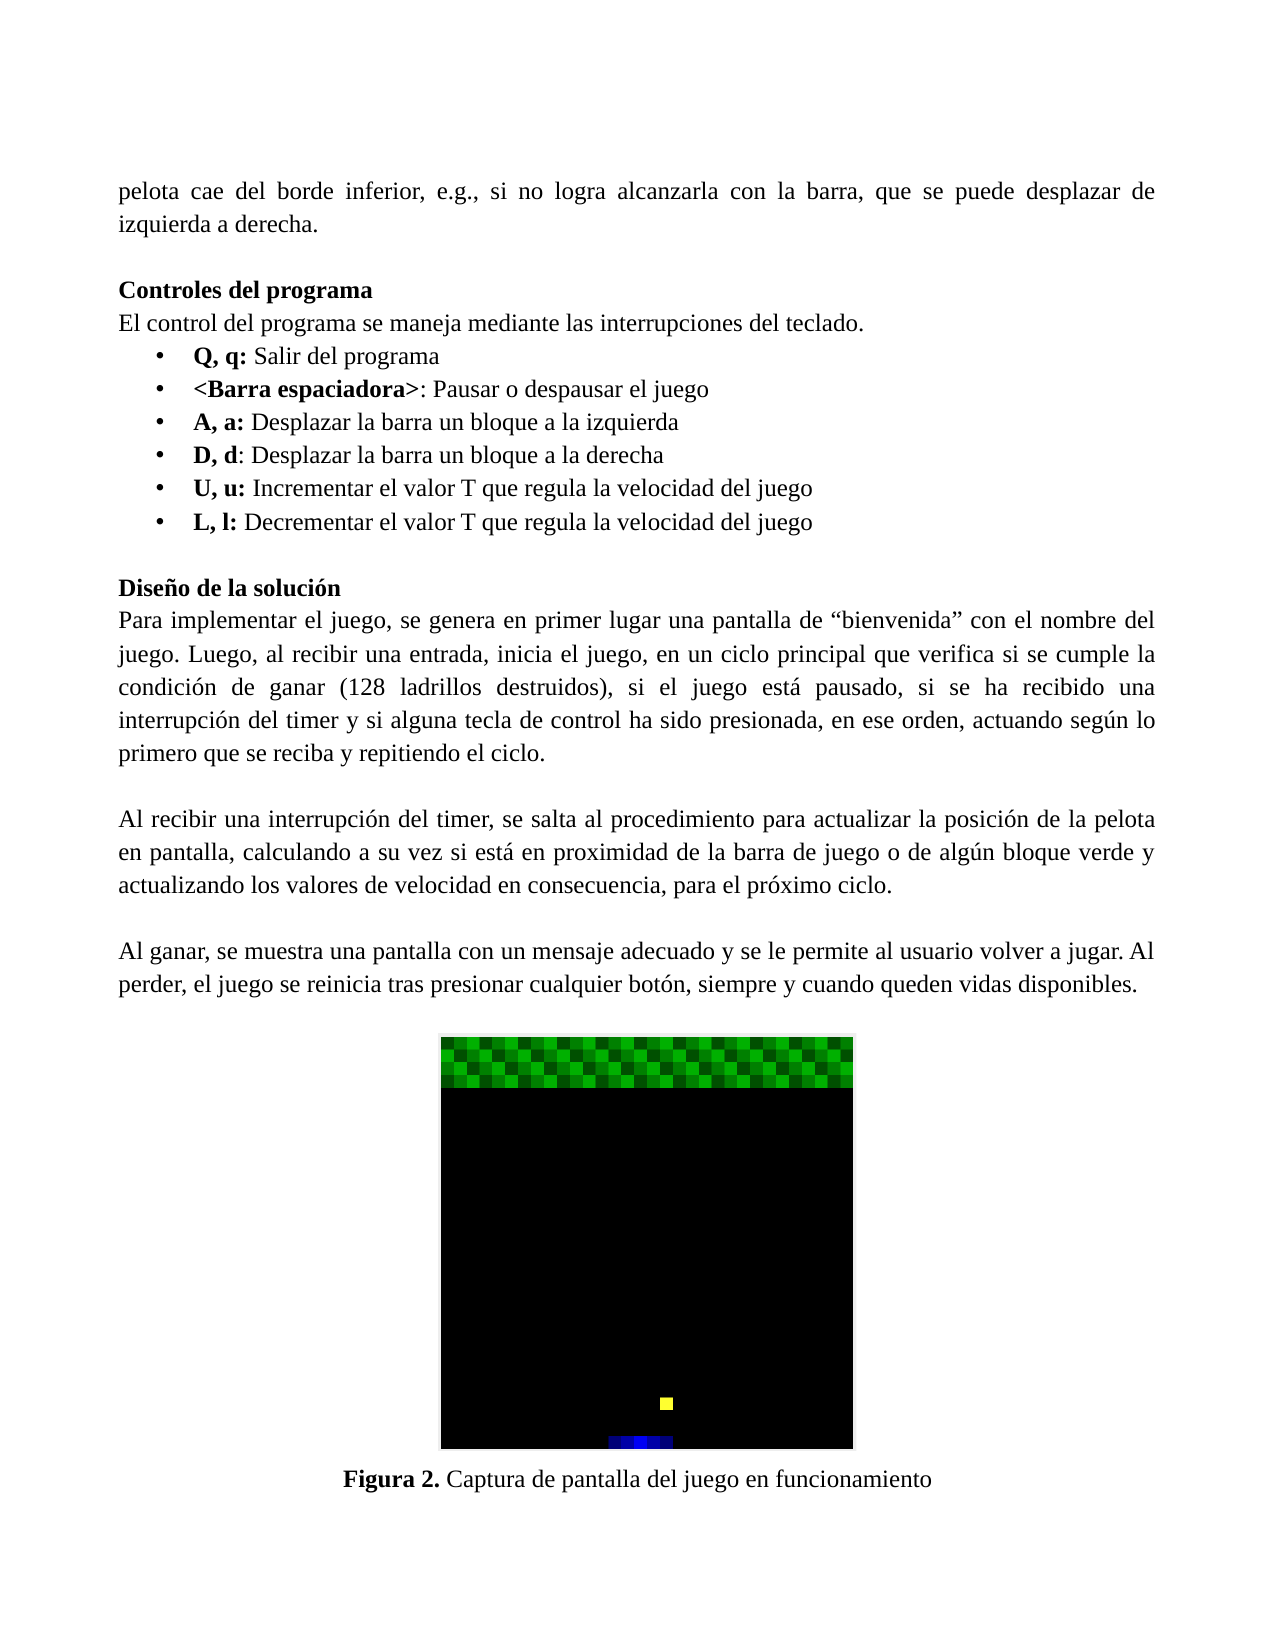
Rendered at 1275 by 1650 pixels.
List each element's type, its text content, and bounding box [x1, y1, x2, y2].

text Para implementar el juego, se genera en primer lugar una pantalla de “bienvenida” con el nombre del juego. Luego, al recibir una entrada, inicia el juego, en un ciclo principal que verifica si se cumple la condición de ganar (128 ladrillos destruidos), si el juego está pausado, si se ha recibido una interrupción del timer y si alguna tecla de control ha sido presionada, en ese orden, actuando según lo primero que se reciba y repitiendo el ciclo. [118, 606, 1157, 766]
text Figura 2. Captura de pantalla del juego en funcionamiento [118, 1464, 1157, 1493]
text Controles del programa [118, 275, 1157, 304]
list D, d: Desplazar la barra un bloque a la derecha [156, 441, 1157, 469]
text pelota cae del borde inferior, e.g., si no logra alcanzarla con la barra, que se puede desplazar de izquierda a derecha. [118, 176, 1157, 238]
text Diseño de la solución [118, 573, 1157, 601]
text El control del programa se maneja mediante las interrupciones del teclado. [118, 308, 1157, 337]
list U, u: Incrementar el valor T que regula la velocidad del juego [156, 473, 1157, 502]
list A, a: Desplazar la barra un bloque a la izquierda [156, 407, 1157, 436]
list <Barra espaciadora>: Pausar o despausar el juego [156, 374, 1157, 403]
list L, l: Decrementar el valor T que regula la velocidad del juego [156, 507, 1157, 535]
picture [438, 1033, 857, 1451]
text Al ganar, se muestra una pantalla con un mensaje adecuado y se le permite al usuario volver a jugar. Al perder, el juego se reinicia tras presionar cualquier botón, siempre y cuando queden vidas disponibles. [118, 936, 1157, 998]
text Al recibir una interrupción del timer, se salta al procedimiento para actualizar la posición de la pelota en pantalla, calculando a su vez si está en proximidad de la barra de juego o de algún bloque verde y actualizando los valores de velocidad en consecuencia, para el próximo ciclo. [118, 804, 1157, 898]
list Q, q: Salir del programa [156, 341, 1157, 370]
